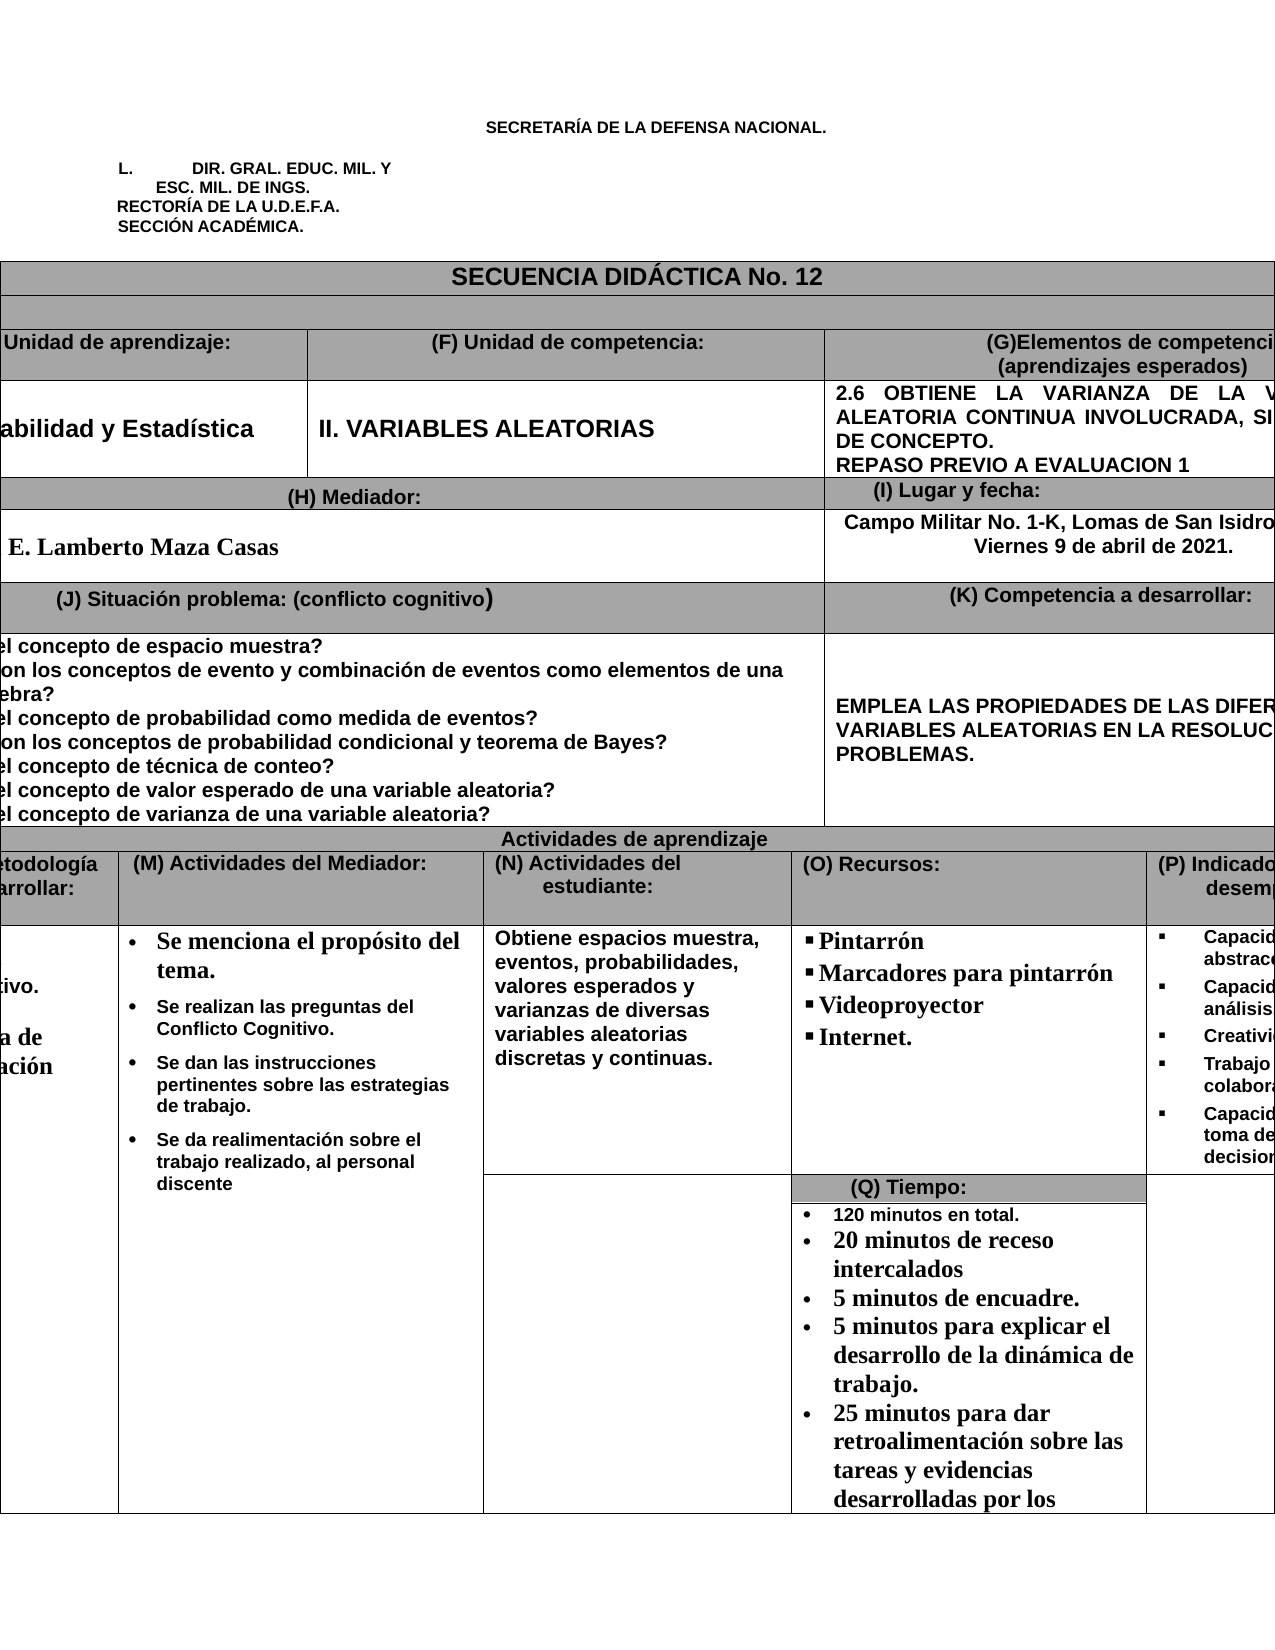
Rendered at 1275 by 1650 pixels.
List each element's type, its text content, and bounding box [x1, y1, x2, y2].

table_cell Método Expositivo. Técnica de Explicación Oral. [1, 926, 118, 1513]
table_cell Obtiene espacios muestra, eventos, probabilidades, valores esperados y varianzas de diversas variables aleatorias discretas y continuas. [484, 926, 791, 1174]
table_cell (H) Mediador: [1, 478, 824, 509]
table_cell [1147, 1175, 1274, 1513]
table_cell II. VARIABLES ALEATORIAS [308, 381, 824, 477]
table_cell (F) Unidad de competencia: [308, 330, 824, 380]
text RECTORÍA DE LA U.D.E.F.A. SECCIÓN ACADÉMICA. [117, 197, 1157, 236]
table_header SECUENCIA DIDÁCTICA No. 12 [1, 262, 1274, 295]
table_cell (L) Metodología a desarrollar: [1, 852, 118, 925]
table_cell Pintarrón Marcadores para pintarrón Videoproyector Internet. [792, 926, 1146, 1174]
table_cell Probabilidad y Estadística [1, 381, 307, 477]
table_cell Capacidad de abstracción. Capacidad de análisis. Creatividad. Trabajo colaborativo. Capacidad de toma de decisiones. [1147, 926, 1274, 1174]
table_cell [1, 296, 1274, 329]
table_cell [484, 1175, 791, 1513]
table_cell ¿Cuál es el concepto de espacio muestra? ¿Cuáles son los conceptos de evento y combinación de eventos como elementos de una sigma álgebra? ¿Cuál es el concepto de probabilidad como medida de eventos? ¿Cuáles son los conceptos de probabilidad condicional y teorema de Bayes? ¿Cuál es el concepto de técnica de conteo? ¿Cuál es el concepto de valor esperado de una variable aleatoria? ¿Cuál es el concepto de varianza de una variable aleatoria? [1, 634, 824, 826]
table_cell EMPLEA LAS PROPIEDADES DE LAS DIFERENTES VARIABLES ALEATORIAS EN LA RESOLUCION DE PROBLEMAS. [825, 634, 1274, 826]
table_cell Se menciona el propósito del tema. Se realizan las preguntas del Conflicto Cognitivo. Se dan las instrucciones pertinentes sobre las estrategias de trabajo. Se da realimentación sobre el trabajo realizado, al personal discente [119, 926, 483, 1513]
table_cell (O) Recursos: [792, 852, 1146, 925]
table_cell (P) Indicadores de desempeño: [1147, 852, 1274, 925]
table_cell (K) Competencia a desarrollar: [825, 583, 1274, 633]
table_cell (N) Actividades del estudiante: [484, 852, 791, 925]
table_cell Actividades de aprendizaje [1, 827, 1274, 851]
table_cell 120 minutos en total. 20 minutos de receso intercalados 5 minutos de encuadre. 5 minutos para explicar el desarrollo de la dinámica de trabajo. 25 minutos para dar retroalimentación sobre las tareas y evidencias desarrolladas por los discentes en las clases anteriores. 50 minutos para la solución de problemas con variables aleatorias discretas/continuas. 15 minutos para el cierre y las conclusiones. [792, 1204, 1146, 1513]
table_cell 2.6 OBTIENE LA VARIANZA DE LA VARIABLE ALEATORIA CONTINUA INVOLUCRADA, SIN ERROR DE CONCEPTO. REPASO PREVIO A EVALUACION 1 [825, 381, 1274, 477]
table_cell (E) Unidad de aprendizaje: [1, 330, 307, 380]
table_cell Campo Militar No. 1-K, Lomas de San Isidro, México, Viernes 9 de abril de 2021. [825, 510, 1274, 582]
text SECRETARÍA DE LA DEFENSA NACIONAL. [156, 118, 1157, 137]
table_cell (M) Actividades del Mediador: [119, 852, 483, 925]
table_cell (I) Lugar y fecha: [825, 478, 1274, 509]
table_cell C. I.I. en E. Lamberto Maza Casas [1, 510, 824, 582]
list DIR. GRAL. EDUC. MIL. Y ESC. MIL. DE INGS. [118, 159, 1157, 197]
table_cell (J) Situación problema: (conflicto cognitivo) [1, 583, 824, 633]
table_cell (Q) Tiempo: [792, 1175, 1146, 1202]
table_cell (G)Elementos de competencia: (aprendizajes esperados) [825, 330, 1274, 380]
